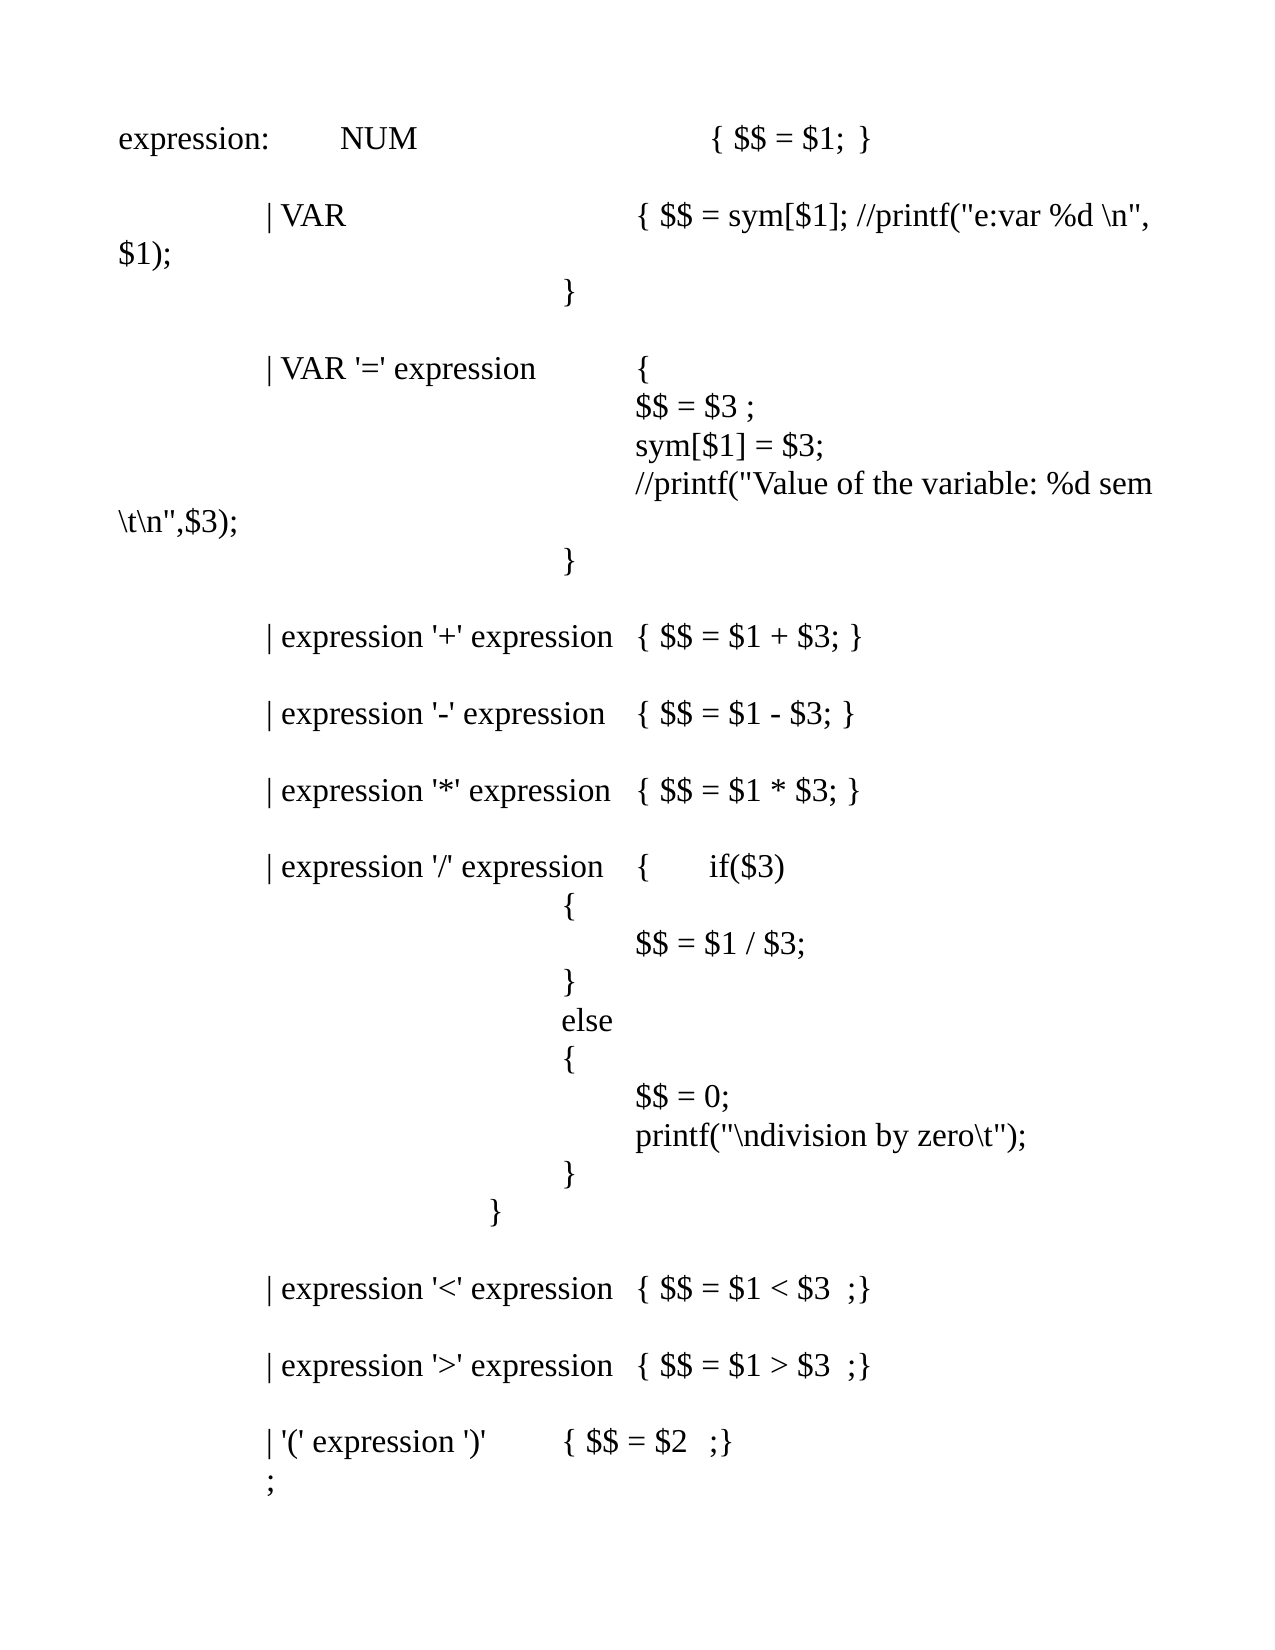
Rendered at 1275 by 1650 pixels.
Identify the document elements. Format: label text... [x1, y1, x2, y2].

text | expression '*' expression { $$ = $1 * $3; } [118, 770, 1157, 808]
text $$ = $1 / $3; [118, 923, 1157, 961]
text } [118, 1153, 1157, 1191]
text } [118, 961, 1157, 1000]
text | expression '<' expression { $$ = $1 < $3 ;} [118, 1268, 1157, 1306]
text else [118, 1000, 1157, 1038]
text { [118, 1038, 1157, 1076]
text } [118, 540, 1157, 578]
text } [118, 271, 1157, 310]
text $$ = $3 ; [118, 386, 1157, 425]
text } [118, 1191, 1157, 1230]
text expression: NUM { $$ = $1; } [118, 118, 1157, 156]
text { [118, 885, 1157, 923]
text | VAR '=' expression { [118, 348, 1157, 386]
text printf("\ndivision by zero\t"); [118, 1115, 1157, 1153]
text | '(' expression ')' { $$ = $2 ;} [118, 1421, 1157, 1460]
text //printf("Value of the variable: %d sem \t\n",$3); [118, 463, 1157, 540]
text | expression '>' expression { $$ = $1 > $3 ;} [118, 1345, 1157, 1383]
text $$ = 0; [118, 1076, 1157, 1115]
text sym[$1] = $3; [118, 425, 1157, 463]
text | expression '+' expression { $$ = $1 + $3; } [118, 616, 1157, 655]
text | VAR { $$ = sym[$1]; //printf("e:var %d \n",$1); [118, 195, 1157, 271]
text | expression '/' expression { if($3) [118, 846, 1157, 885]
text | expression '-' expression { $$ = $1 - $3; } [118, 693, 1157, 731]
text ; [118, 1460, 1157, 1498]
